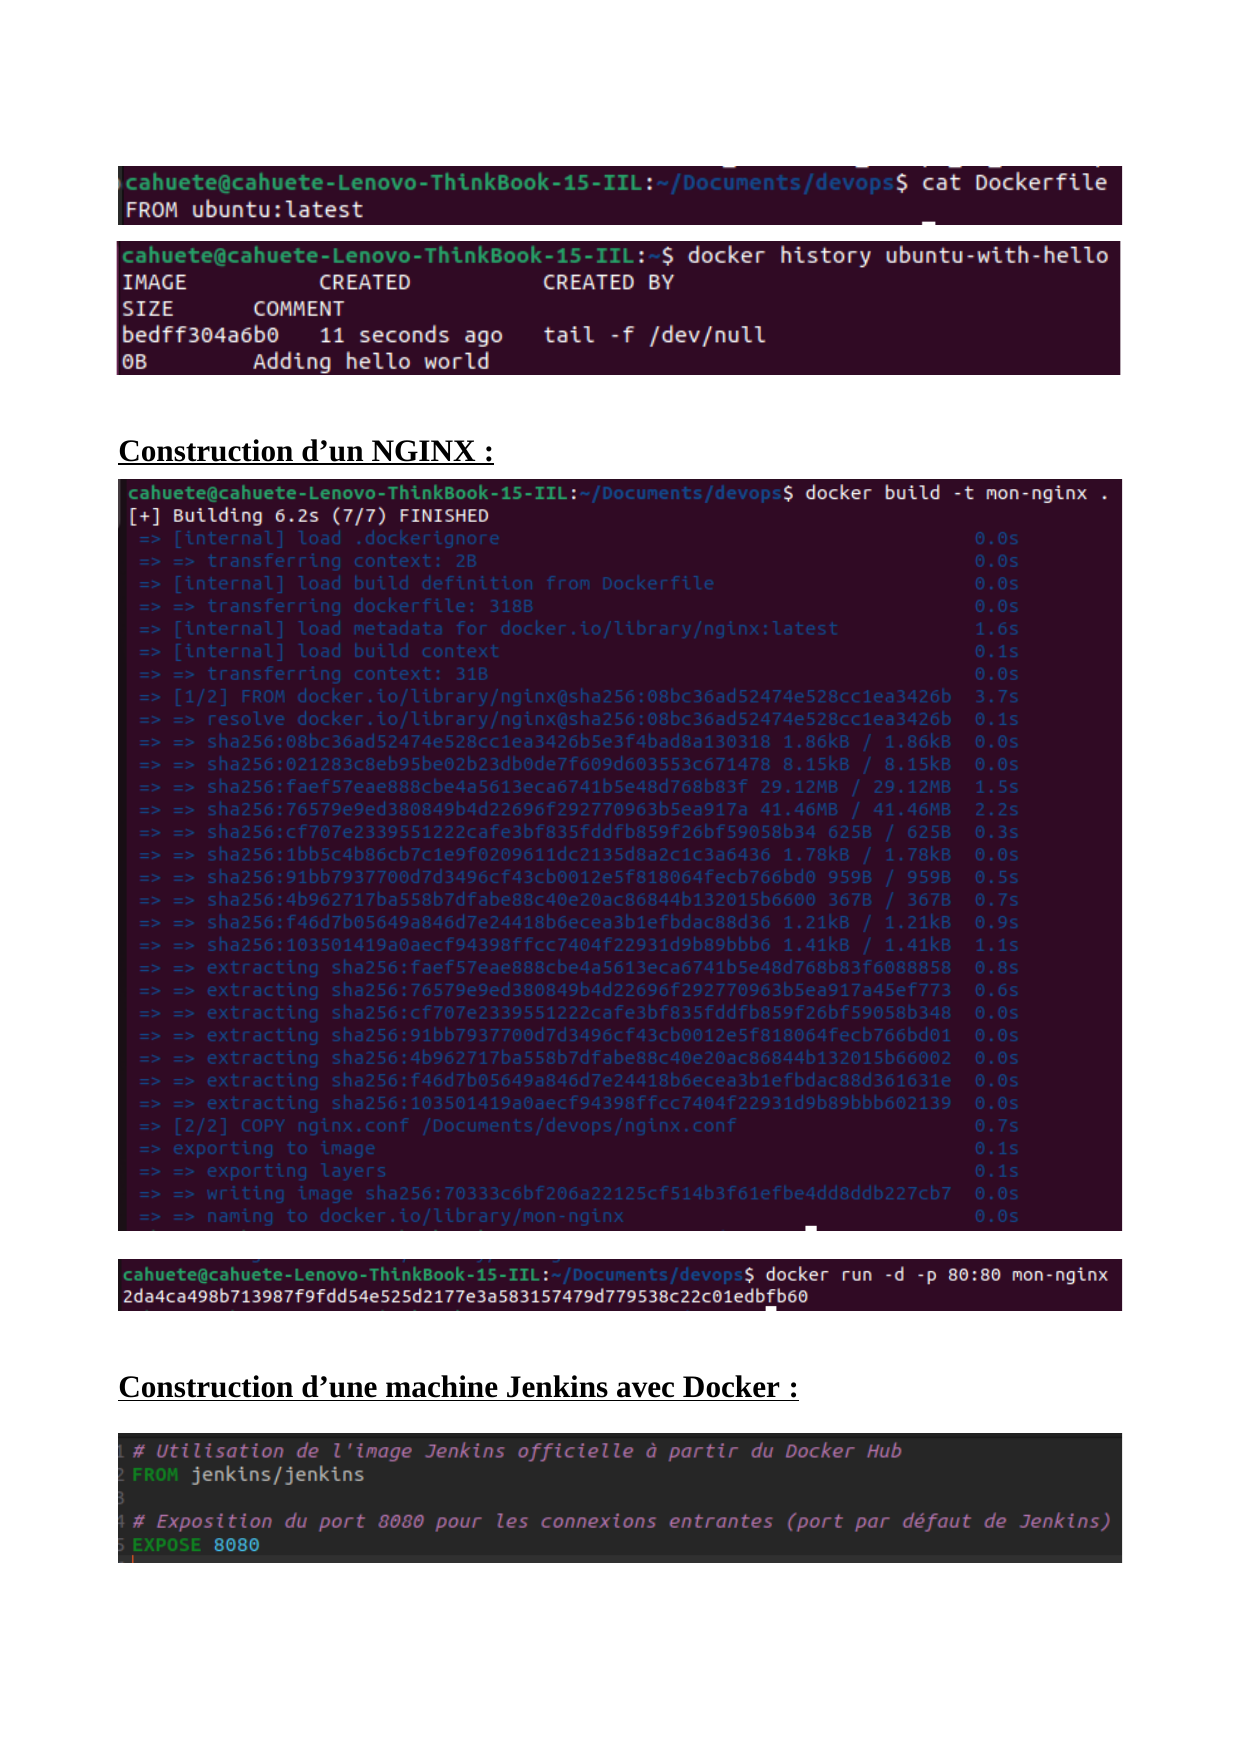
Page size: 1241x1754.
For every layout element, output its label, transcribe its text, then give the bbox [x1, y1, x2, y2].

picture [116, 241, 1121, 375]
picture [118, 479, 1123, 1231]
text Construction d’un NGINX : [118, 432, 1122, 468]
picture [118, 1433, 1123, 1563]
picture [118, 166, 1123, 225]
text Construction d’une machine Jenkins avec Docker : [118, 1368, 1122, 1404]
picture [118, 1259, 1123, 1311]
